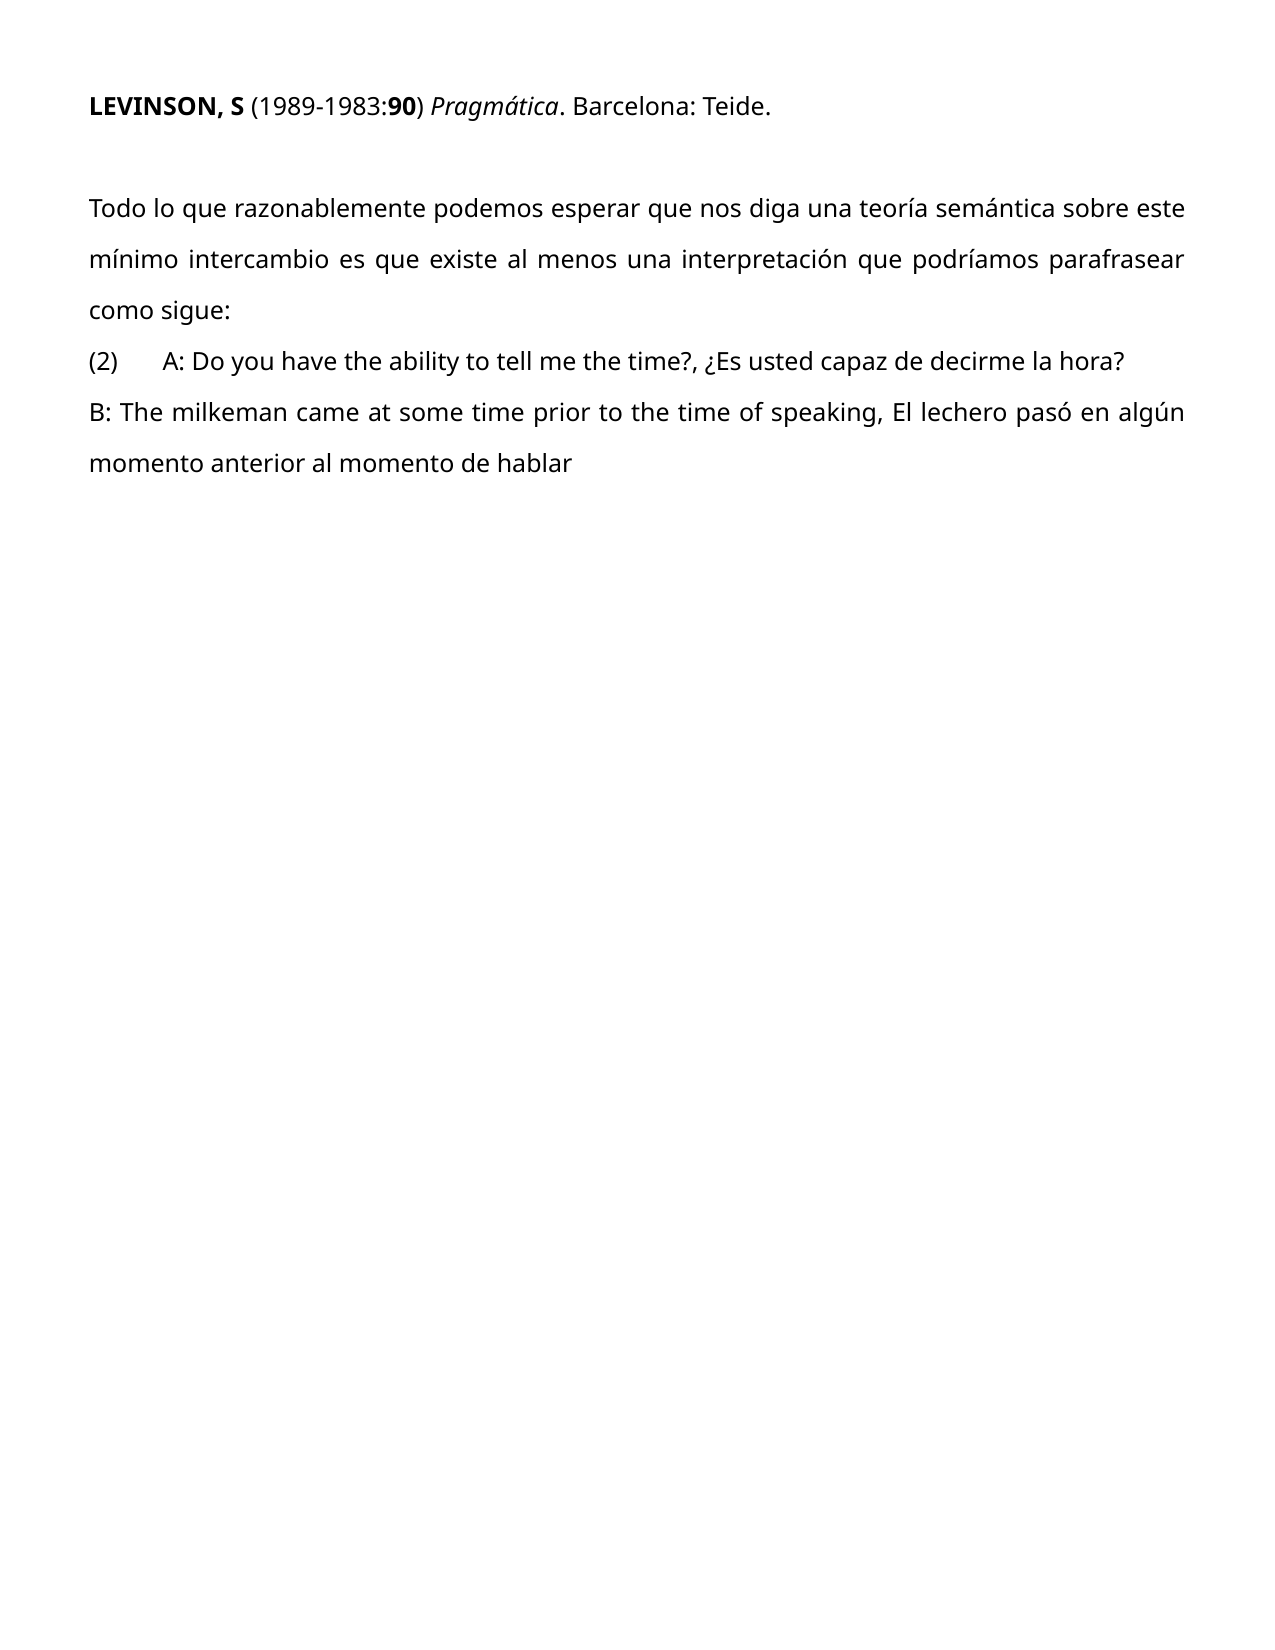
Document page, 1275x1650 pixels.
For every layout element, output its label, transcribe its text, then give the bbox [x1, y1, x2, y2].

text (2) A: Do you have the ability to tell me the time?, ¿Es usted capaz de decirme la hora? [88, 344, 1186, 378]
text B: The milkeman came at some time prior to the time of speaking, El lechero pasó en algún momento anterior al momento de hablar [88, 395, 1186, 480]
text LEVINSON, S (1989-1983:90) Pragmática. Barcelona: Teide. [88, 88, 1186, 123]
text Todo lo que razonablemente podemos esperar que nos diga una teoría semántica sobre este mínimo intercambio es que existe al menos una interpretación que podríamos parafrasear como sigue: [88, 191, 1186, 327]
